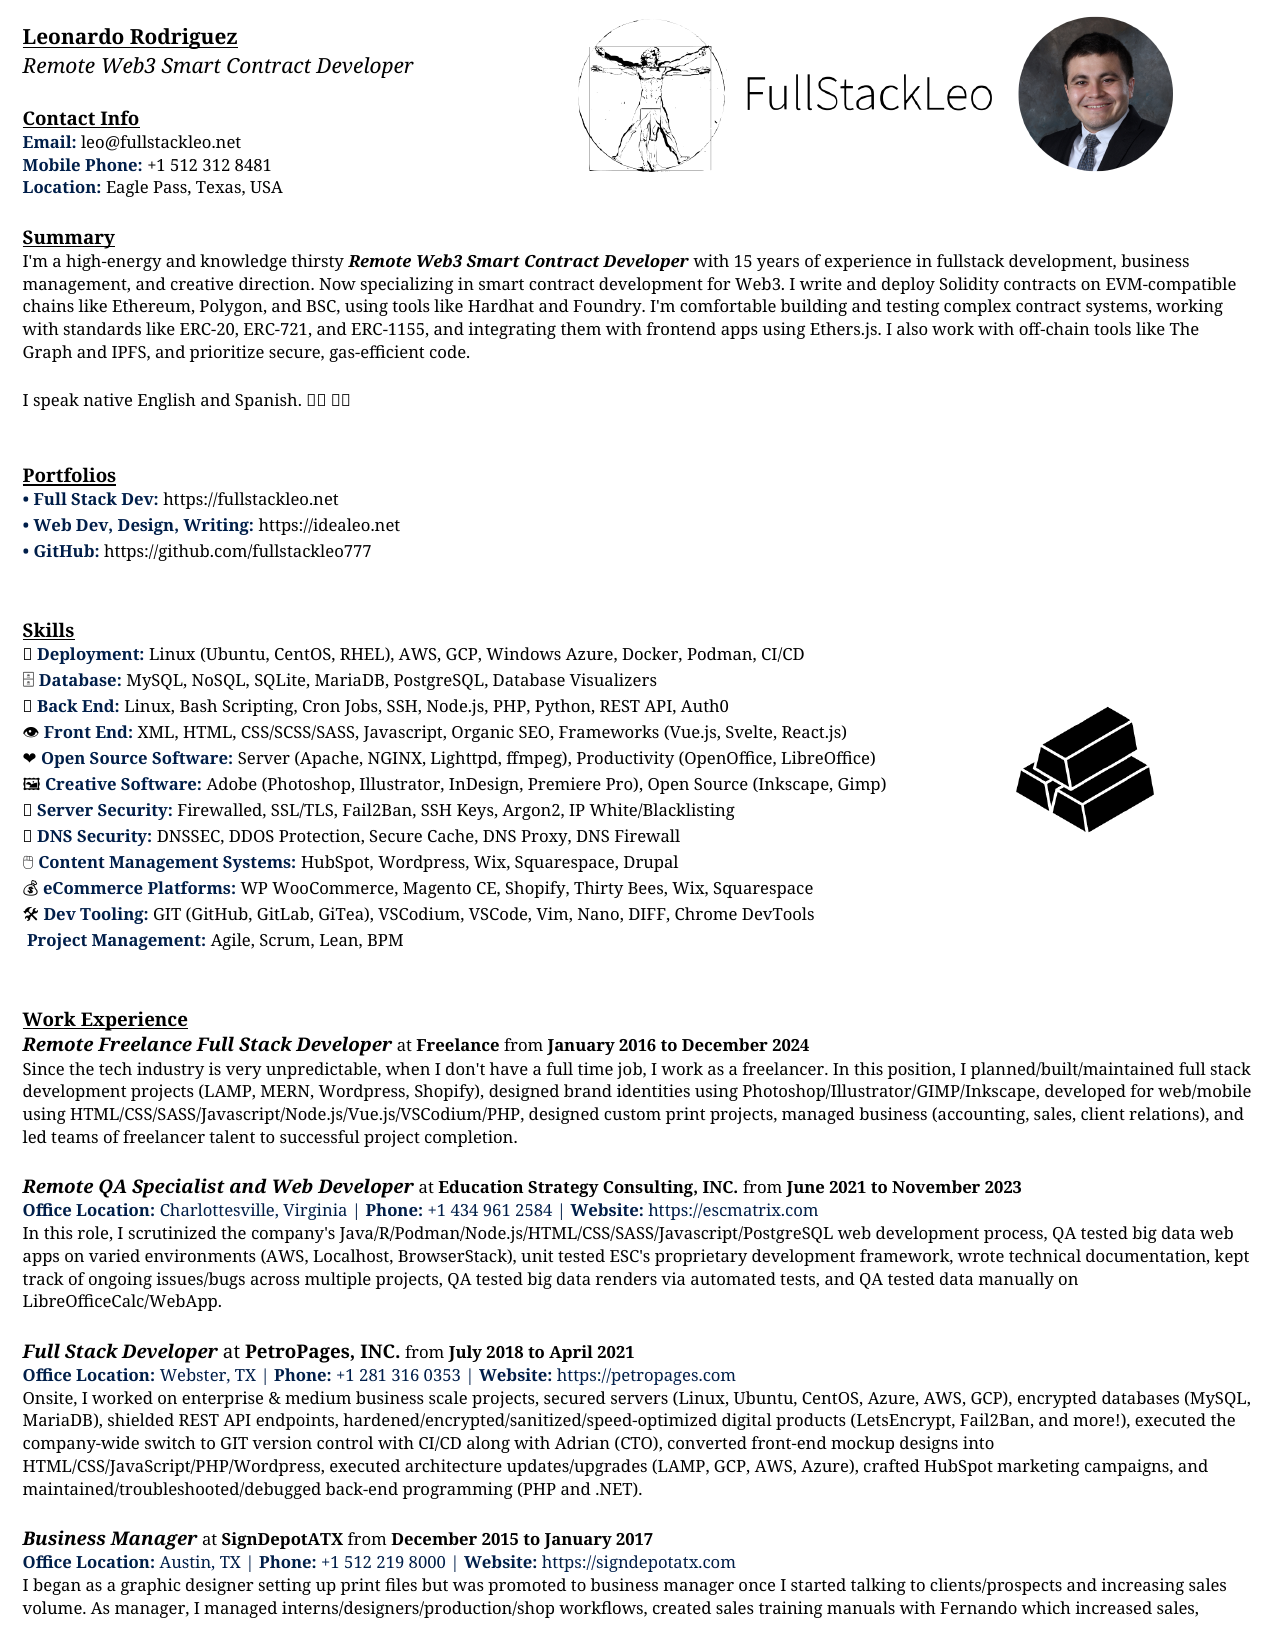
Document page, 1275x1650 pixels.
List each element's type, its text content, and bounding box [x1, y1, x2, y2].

text [1171, 799, 1252, 822]
text • Full Stack Dev: https://fullstackleo.net [22, 488, 1252, 511]
text • Web Dev, Design, Writing: https://idealeo.net [22, 514, 1252, 537]
text 👁️ Front End: XML, HTML, CSS/SCSS/SASS, Javascript, Organic SEO, Frameworks (Vue.js, Svelte, React.js) [22, 721, 999, 743]
text • GitHub: https://github.com/fullstackleo777 [22, 540, 1252, 563]
text 🔐 Server Security: Firewalled, SSL/TLS, Fail2Ban, SSH Keys, Argon2, IP White/Blacklisting [22, 799, 999, 822]
text Skills [22, 617, 1252, 643]
text I speak native English and Spanish. 🇲🇽 🇺🇲 [22, 389, 1252, 411]
picture [1017, 16, 1175, 173]
text 🖼️ Creative Software: Adobe (Photoshop, Illustrator, InDesign, Premiere Pro), Open Source (Inkscape, Gimp) [22, 773, 999, 796]
text Business Manager at SignDepotATX from December 2015 to January 2017 [22, 1525, 1252, 1551]
text Remote Freelance Full Stack Developer at Freelance from January 2016 to December 2024 [22, 1032, 1252, 1057]
text 🛠️ Dev Tooling: GIT (GitHub, GitLab, GiTea), VSCodium, VSCode, Vim, Nano, DIFF, Chrome DevTools [22, 903, 1252, 926]
text [1175, 130, 1252, 153]
text [993, 22, 1017, 51]
text Portfolios [22, 462, 1252, 488]
picture [999, 683, 1171, 855]
text 🌐 Deployment: Linux (Ubuntu, CentOS, RHEL), AWS, GCP, Windows Azure, Docker, Podman, CI/CD [22, 643, 1252, 665]
text Email: leo@fullstackleo.net [22, 130, 576, 153]
text Onsite, I worked on enterprise & medium business scale projects, secured servers (Linux, Ubuntu, CentOS, Azure, AWS, GCP), encrypted databases (MySQL, MariaDB), shielded REST API endpoints, hardened/encrypted/sanitized/speed-optimized digital products (LetsEncrypt, Fail2Ban, and more!), executed the company-wide switch to GIT version control with CI/CD along with Adrian (CTO), converted front-end mockup designs into HTML/CSS/JavaScript/PHP/Wordpress, executed architecture updates/upgrades (LAMP, GCP, AWS, Azure), crafted HubSpot marketing campaigns, and maintained/troubleshooted/debugged back-end programming (PHP and .NET). [22, 1386, 1252, 1500]
text Leonardo Rodriguez [22, 22, 576, 51]
text ❤️ Open Source Software: Server (Apache, NGINX, Lighttpd, ffmpeg), Productivity (OpenOffice, LibreOffice) [22, 747, 999, 769]
text [993, 105, 1017, 130]
text Mobile Phone: +1 512 312 8481 [22, 153, 1252, 176]
picture [576, 17, 993, 173]
text Since the tech industry is very unpredictable, when I don't have a full time job, I work as a freelancer. In this position, I planned/built/maintained full stack development projects (LAMP, MERN, Wordpress, Shopify), designed brand identities using Photoshop/Illustrator/GIMP/Inkscape, developed for web/mobile using HTML/CSS/SASS/Javascript/Node.js/Vue.js/VSCodium/PHP, designed custom print projects, managed business (accounting, sales, client relations), and led teams of freelancer talent to successful project completion. [22, 1057, 1252, 1148]
text [993, 130, 1017, 153]
text 🖱️ Content Management Systems: HubSpot, Wordpress, Wix, Squarespace, Drupal [22, 851, 1252, 874]
text [1175, 51, 1252, 79]
text I'm a high-energy and knowledge thirsty Remote Web3 Smart Contract Developer with 15 years of experience in fullstack development, business management, and creative direction. Now specializing in smart contract development for Web3. I write and deploy Solidity contracts on EVM-compatible chains like Ethereum, Polygon, and BSC, using tools like Hardhat and Foundry. I'm comfortable building and testing complex contract systems, working with standards like ERC-20, ERC-721, and ERC-1155, and integrating them with frontend apps using Ethers.js. I also work with off-chain tools like The Graph and IPFS, and prioritize secure, gas-efficient code. [22, 249, 1252, 363]
text 👨‍💼 Project Management: Agile, Scrum, Lean, BPM [22, 929, 1252, 952]
text Location: Eagle Pass, Texas, USA [22, 176, 1252, 198]
text 💰 eCommerce Platforms: WP WooCommerce, Magento CE, Shopify, Thirty Bees, Wix, Squarespace [22, 877, 1252, 900]
text Office Location: Webster, TX | Phone: +1 281 316 0353 | Website: https://petropages.com [22, 1364, 1252, 1386]
text Summary [22, 224, 1252, 249]
text Office Location: Charlottesville, Virginia | Phone: +1 434 961 2584 | Website: https://escmatrix.com [22, 1199, 1252, 1222]
text Office Location: Austin, TX | Phone: +1 512 219 8000 | Website: https://signdepotatx.com [22, 1551, 1252, 1574]
text In this role, I scrutinized the company's Java/R/Podman/Node.js/HTML/CSS/SASS/Javascript/PostgreSQL web development process, QA tested big data web apps on varied environments (AWS, Localhost, BrowserStack), unit tested ESC's proprietary development framework, wrote technical documentation, kept track of ongoing issues/bugs across multiple projects, QA tested big data renders via automated tests, and QA tested data manually on LibreOfficeCalc/WebApp. [22, 1222, 1252, 1313]
text [1171, 825, 1252, 848]
text Remote Web3 Smart Contract Developer [22, 51, 576, 79]
text [1175, 22, 1252, 51]
text [1175, 105, 1252, 130]
text 🧠 Back End: Linux, Bash Scripting, Cron Jobs, SSH, Node.js, PHP, Python, REST API, Auth0 [22, 695, 999, 717]
text Work Experience [22, 1006, 1252, 1032]
text [1171, 695, 1252, 717]
text Contact Info [22, 105, 576, 130]
text 🔑 DNS Security: DNSSEC, DDOS Protection, Secure Cache, DNS Proxy, DNS Firewall [22, 825, 999, 848]
text Remote QA Specialist and Web Developer at Education Strategy Consulting, INC. from June 2021 to November 2023 [22, 1173, 1252, 1199]
text Full Stack Developer at PetroPages, INC. from July 2018 to April 2021 [22, 1338, 1252, 1364]
text I began as a graphic designer setting up print files but was promoted to business manager once I started talking to clients/prospects and increasing sales volume. As manager, I managed interns/designers/production/shop workflows, created sales training manuals with Fernando which increased sales, [22, 1574, 1252, 1619]
text 🗄️ Database: MySQL, NoSQL, SQLite, MariaDB, PostgreSQL, Database Visualizers [22, 669, 1252, 691]
